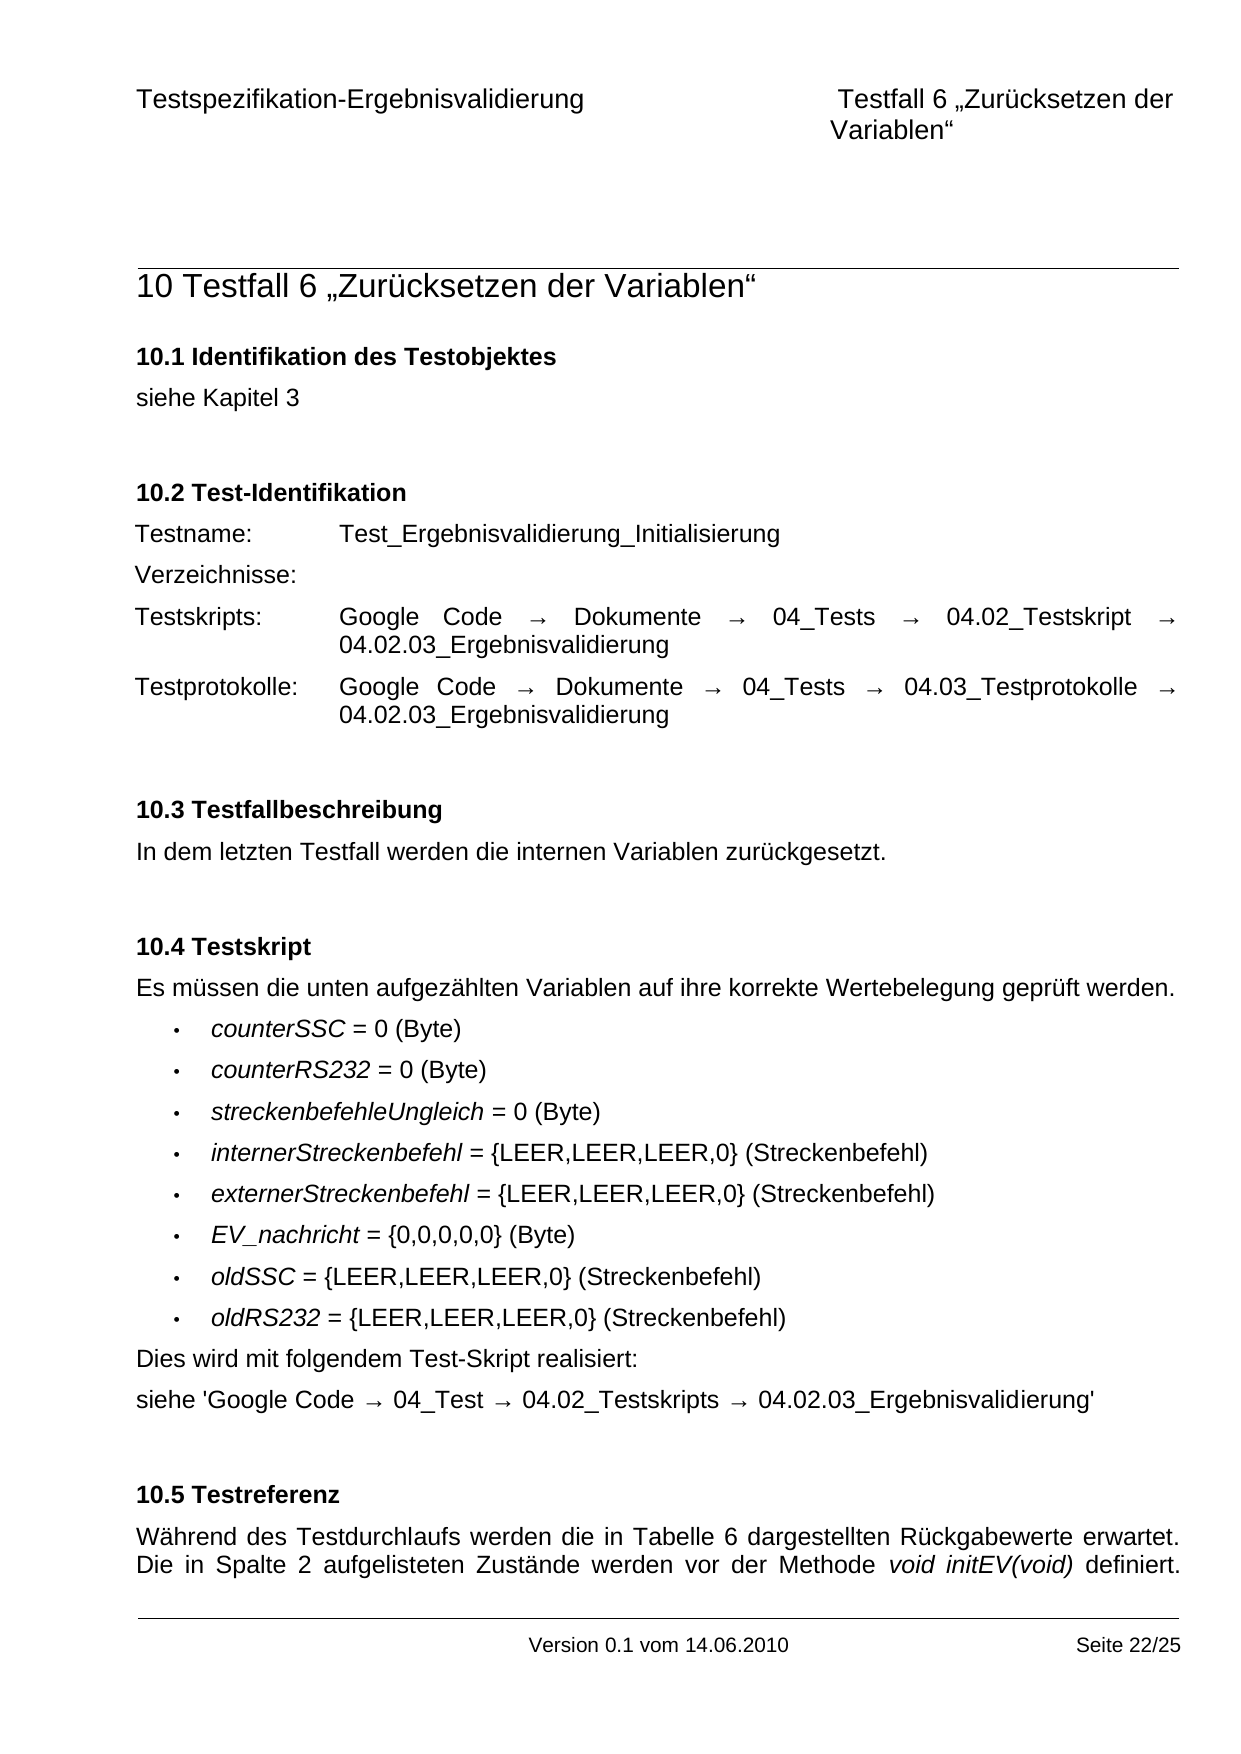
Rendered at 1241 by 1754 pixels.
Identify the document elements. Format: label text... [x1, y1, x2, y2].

text Verzeichnisse: [134, 561, 1181, 589]
text Es müssen die unten aufgezählten Variablen auf ihre korrekte Wertebelegung geprüft werden. [136, 973, 1181, 1002]
subtitle Testreferenz [136, 1481, 1181, 1509]
text In dem letzten Testfall werden die internen Variablen zurückgesetzt. [136, 837, 1181, 866]
list internerStreckenbefehl = {LEER,LEER,LEER,0} (Streckenbefehl) [173, 1138, 1181, 1167]
subtitle Test-Identifikation [136, 478, 1181, 507]
subtitle Identifikation des Testobjektes [136, 342, 1181, 371]
subtitle Testfall 6 „Zurücksetzen der Variablen“ [136, 289, 1181, 304]
subtitle Testfallbeschreibung [136, 796, 1181, 824]
text Testname: Test_Ergebnisvalidierung_Initialisierung [134, 519, 1181, 548]
text Während des Testdurchlaufs werden die in Tabelle 6 dargestellten Rückgabewerte erwartet. Die in Spalte 2 aufgelisteten Zustände werden vor der Methode void initEV(void) definiert. Nach Durchlauf von void initEV(void) müssen die Variablen den in Spalte 3 dargestellten Wert angenommen haben. [136, 1522, 1181, 1579]
list EV_nachricht = {0,0,0,0,0} (Byte) [173, 1221, 1181, 1249]
list oldSSC = {LEER,LEER,LEER,0} (Streckenbefehl) [173, 1262, 1181, 1291]
list streckenbefehleUngleich = 0 (Byte) [173, 1097, 1181, 1126]
text siehe Kapitel 3 [136, 383, 1181, 412]
text Testskripts: Google Code → Dokumente → 04_Tests → 04.02_Testskript → 04.02.03_Ergebnisvalidierung [134, 602, 1181, 659]
list externerStreckenbefehl = {LEER,LEER,LEER,0} (Streckenbefehl) [173, 1179, 1181, 1208]
list oldRS232 = {LEER,LEER,LEER,0} (Streckenbefehl) [173, 1303, 1181, 1332]
text Dies wird mit folgendem Test-Skript realisiert: [136, 1344, 1181, 1373]
subtitle Testskript [136, 932, 1181, 961]
text Testprotokolle: Google Code → Dokumente → 04_Tests → 04.03_Testprotokolle → 04.02.03_Ergebnisvalidierung [134, 672, 1181, 729]
list counterSSC = 0 (Byte) [173, 1014, 1181, 1043]
text siehe 'Google Code → 04_Test → 04.02_Testskripts → 04.02.03_Ergebnisvalidierung' [136, 1386, 1181, 1414]
list counterRS232 = 0 (Byte) [173, 1056, 1181, 1084]
